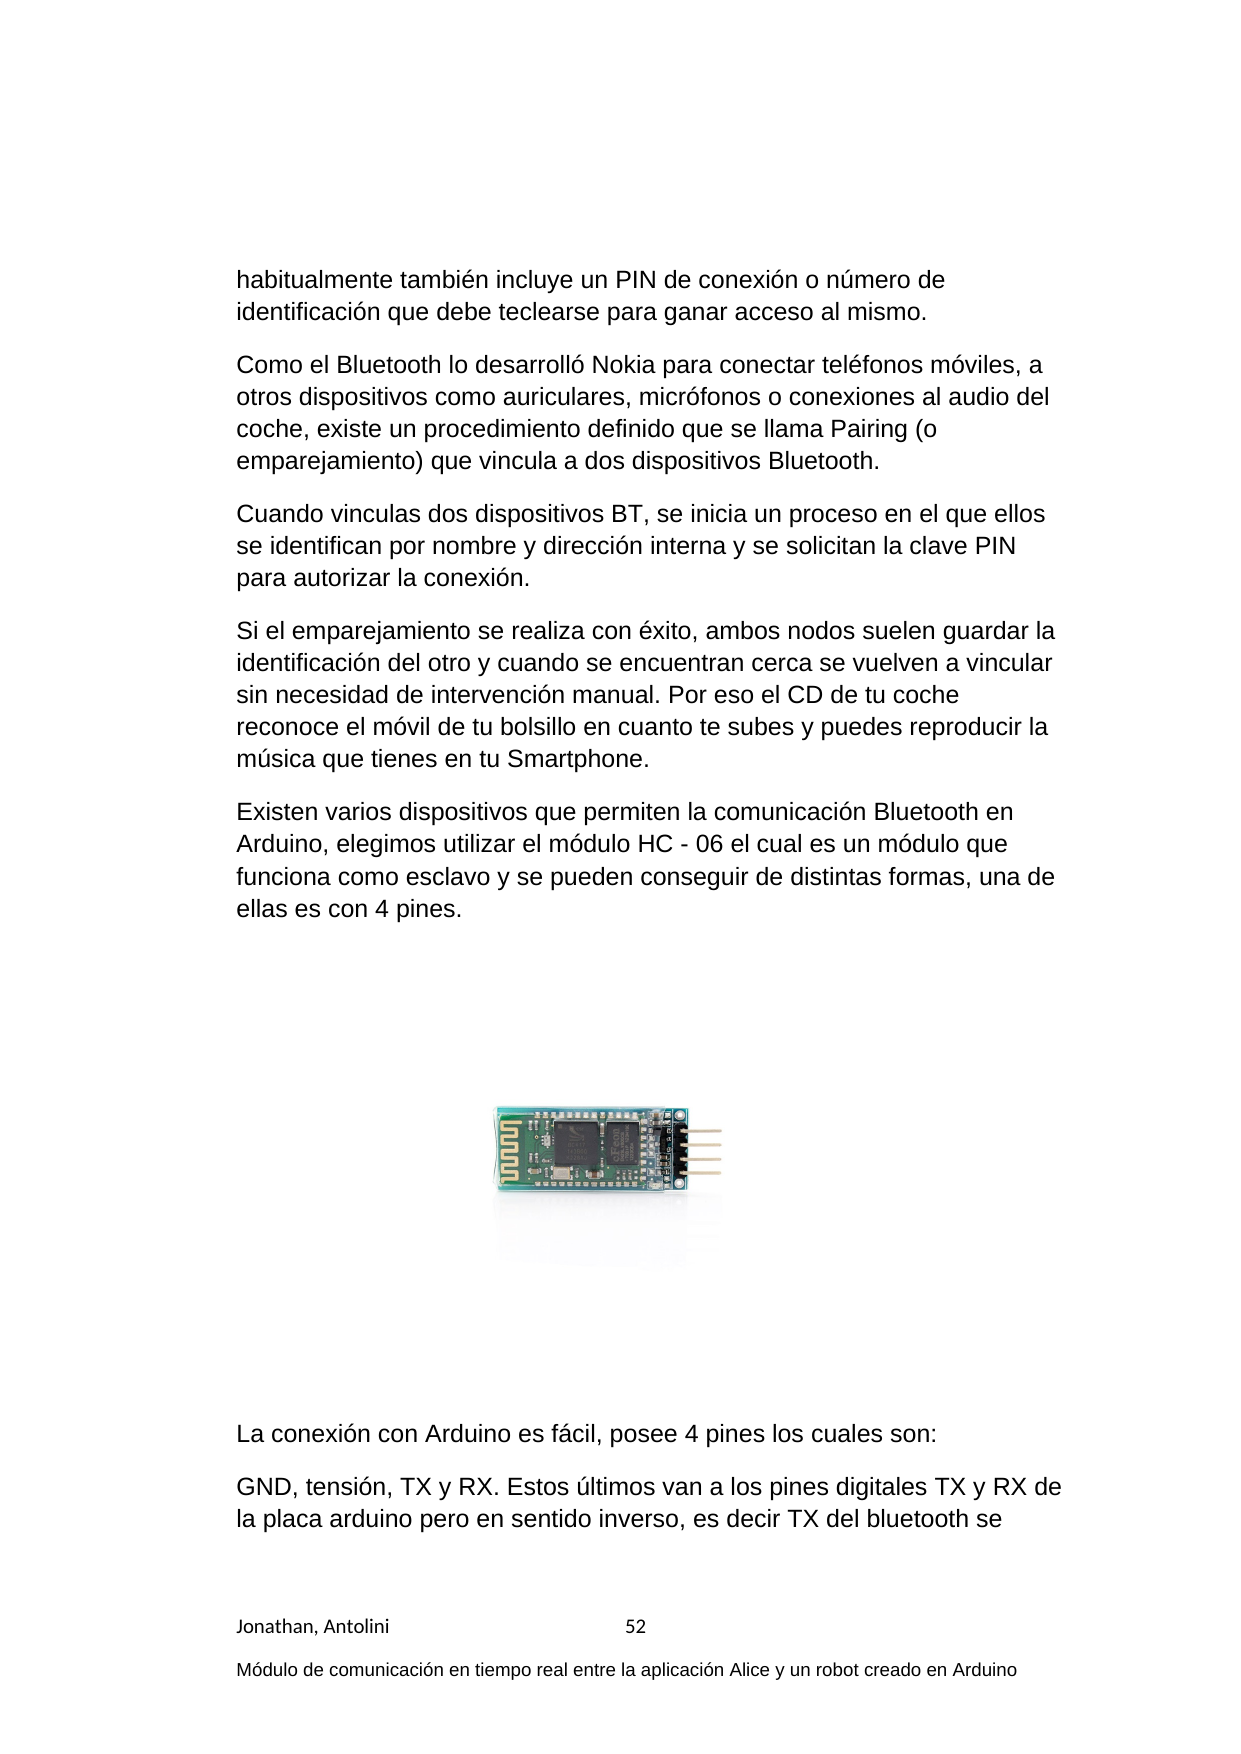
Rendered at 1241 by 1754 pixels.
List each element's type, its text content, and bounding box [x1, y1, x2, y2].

text Cuando vinculas dos dispositivos BT, se inicia un proceso en el que ellos se identifican por nombre y dirección interna y se solicitan la clave PIN para autorizar la conexión. [236, 500, 1063, 592]
picture [443, 1019, 731, 1279]
text Como el Bluetooth lo desarrolló Nokia para conectar teléfonos móviles, a otros dispositivos como auriculares, micrófonos o conexiones al audio del coche, existe un procedimiento definido que se llama Pairing (o emparejamiento) que vincula a dos dispositivos Bluetooth. [236, 351, 1063, 475]
text GND, tensión, TX y RX. Estos últimos van a los pines digitales TX y RX de la placa arduino pero en sentido inverso, es decir TX del bluetooth se [236, 1472, 1063, 1532]
text Si el emparejamiento se realiza con éxito, ambos nodos suelen guardar la identificación del otro y cuando se encuentran cerca se vuelven a vincular sin necesidad de intervención manual. Por eso el CD de tu coche reconoce el móvil de tu bolsillo en cuanto te subes y puedes reproducir la música que tienes en tu Smartphone. [236, 617, 1063, 773]
text Existen varios dispositivos que permiten la comunicación Bluetooth en Arduino, elegimos utilizar el módulo HC - 06 el cual es un módulo que funciona como esclavo y se pueden conseguir de distintas formas, una de ellas es con 4 pines. [236, 798, 1063, 922]
text habitualmente también incluye un PIN de conexión o número de identificación que debe teclearse para ganar acceso al mismo. [236, 266, 1063, 326]
text La conexión con Arduino es fácil, posee 4 pines los cuales son: [236, 1419, 1063, 1447]
